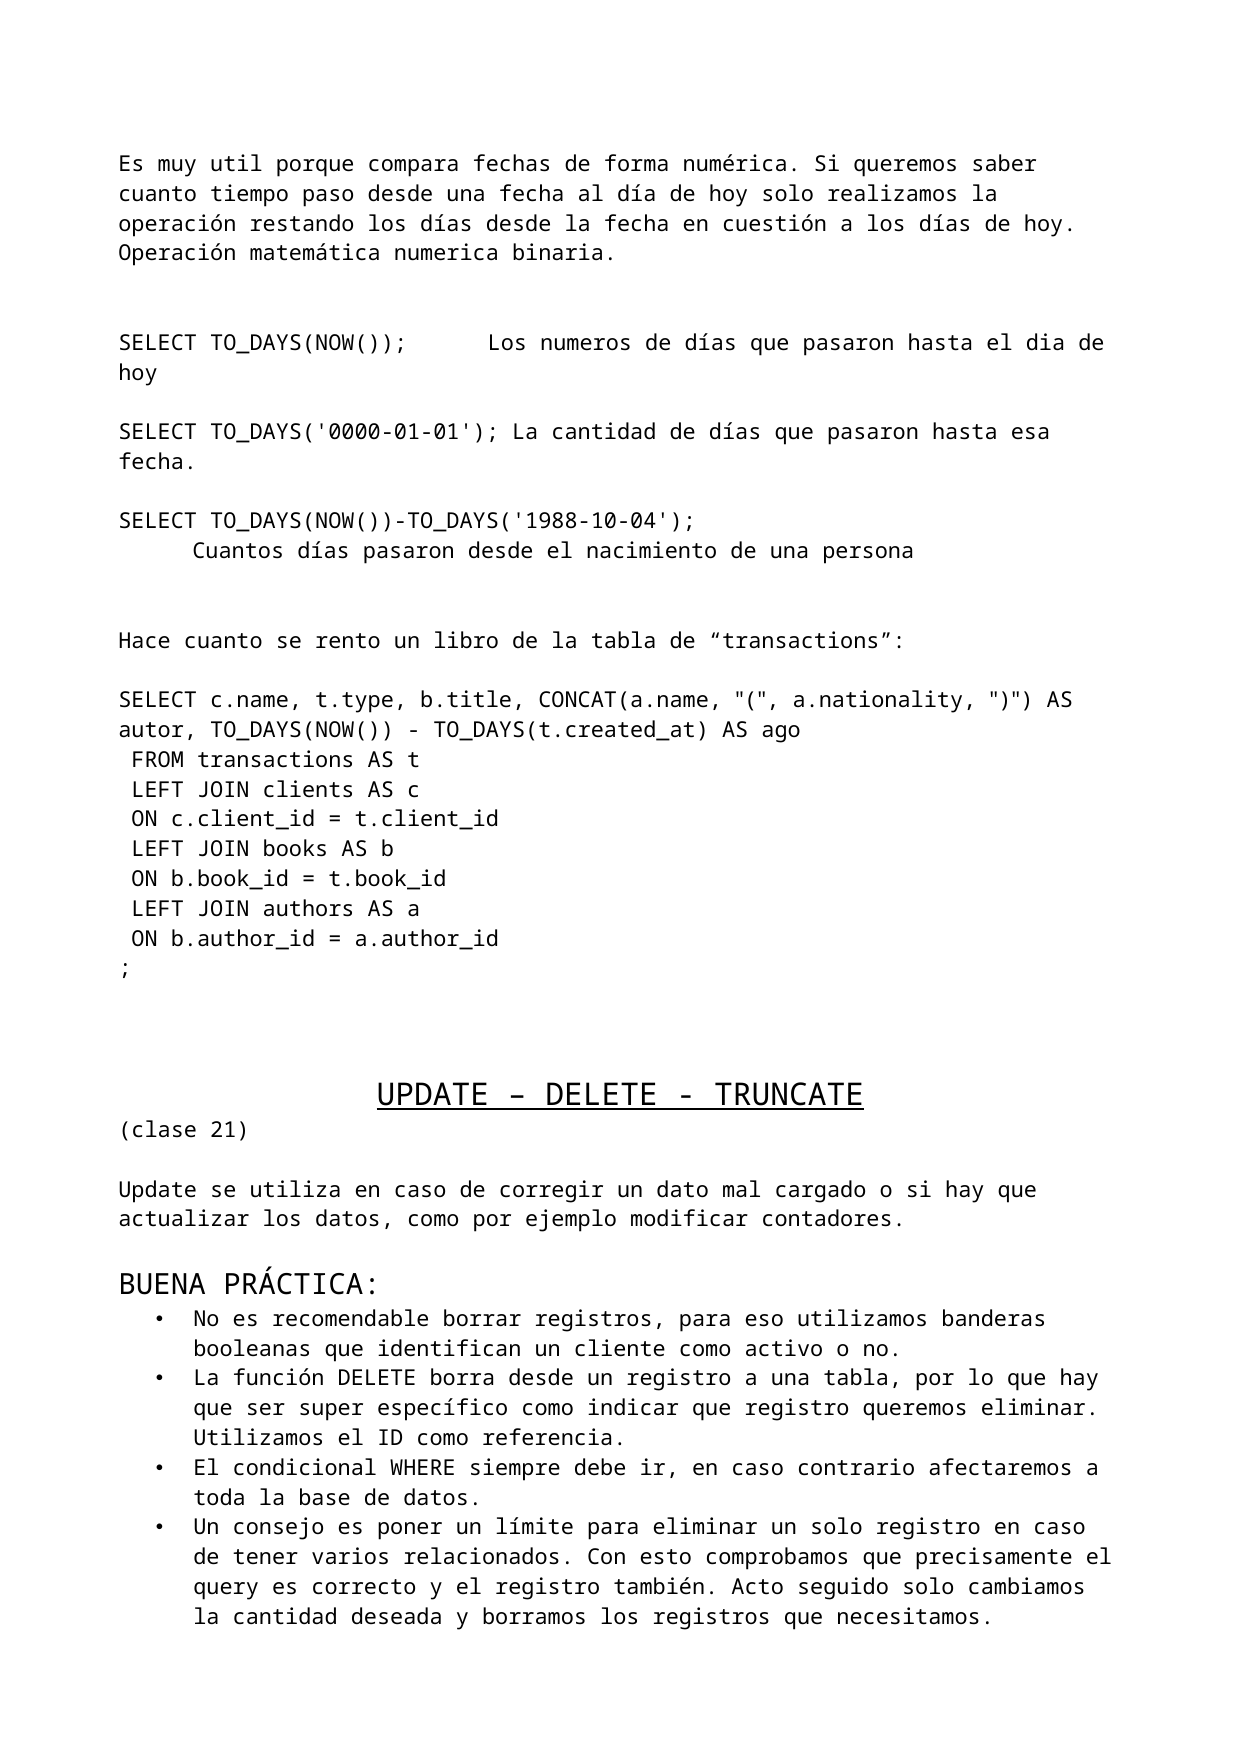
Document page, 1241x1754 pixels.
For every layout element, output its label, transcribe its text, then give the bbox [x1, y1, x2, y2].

text ; [118, 952, 1122, 982]
text ON b.author_id = a.author_id [118, 922, 1122, 952]
text ON c.client_id = t.client_id [118, 803, 1122, 833]
text LEFT JOIN authors AS a [118, 893, 1122, 922]
list El condicional WHERE siempre debe ir, en caso contrario afectaremos a toda la base de datos. [156, 1452, 1122, 1511]
list Un consejo es poner un límite para eliminar un solo registro en caso de tener varios relacionados. Con esto comprobamos que precisamente el query es correcto y el registro también. Acto seguido solo cambiamos la cantidad deseada y borramos los registros que necesitamos. [156, 1511, 1122, 1630]
text SELECT c.name, t.type, b.title, CONCAT(a.name, "(", a.nationality, ")") AS autor, TO_DAYS(NOW()) - TO_DAYS(t.created_at) AS ago [118, 684, 1122, 744]
text Es muy util porque compara fechas de forma numérica. Si queremos saber cuanto tiempo paso desde una fecha al día de hoy solo realizamos la operación restando los días desde la fecha en cuestión a los días de hoy. Operación matemática numerica binaria. [118, 148, 1122, 267]
text Cuantos días pasaron desde el nacimiento de una persona [118, 535, 1122, 565]
list No es recomendable borrar registros, para eso utilizamos banderas booleanas que identifican un cliente como activo o no. [156, 1303, 1122, 1362]
text (clase 21) [118, 1114, 1122, 1144]
text SELECT TO_DAYS(NOW()); Los numeros de días que pasaron hasta el dia de hoy [118, 327, 1122, 386]
text SELECT TO_DAYS('0000-01-01'); La cantidad de días que pasaron hasta esa fecha. [118, 416, 1122, 476]
text LEFT JOIN clients AS c [118, 773, 1122, 803]
text FROM transactions AS t [118, 744, 1122, 773]
text ON b.book_id = t.book_id [118, 863, 1122, 893]
text SELECT TO_DAYS(NOW())-TO_DAYS('1988-10-04'); [118, 505, 1122, 535]
text BUENA PRÁCTICA: [118, 1263, 1122, 1303]
text LEFT JOIN books AS b [118, 833, 1122, 863]
text Hace cuanto se rento un libro de la tabla de “transactions”: [118, 624, 1122, 654]
list La función DELETE borra desde un registro a una tabla, por lo que hay que ser super específico como indicar que registro queremos eliminar. Utilizamos el ID como referencia. [156, 1362, 1122, 1452]
text UPDATE – DELETE - TRUNCATE [118, 1071, 1122, 1114]
text Update se utiliza en caso de corregir un dato mal cargado o si hay que actualizar los datos, como por ejemplo modificar contadores. [118, 1174, 1122, 1233]
